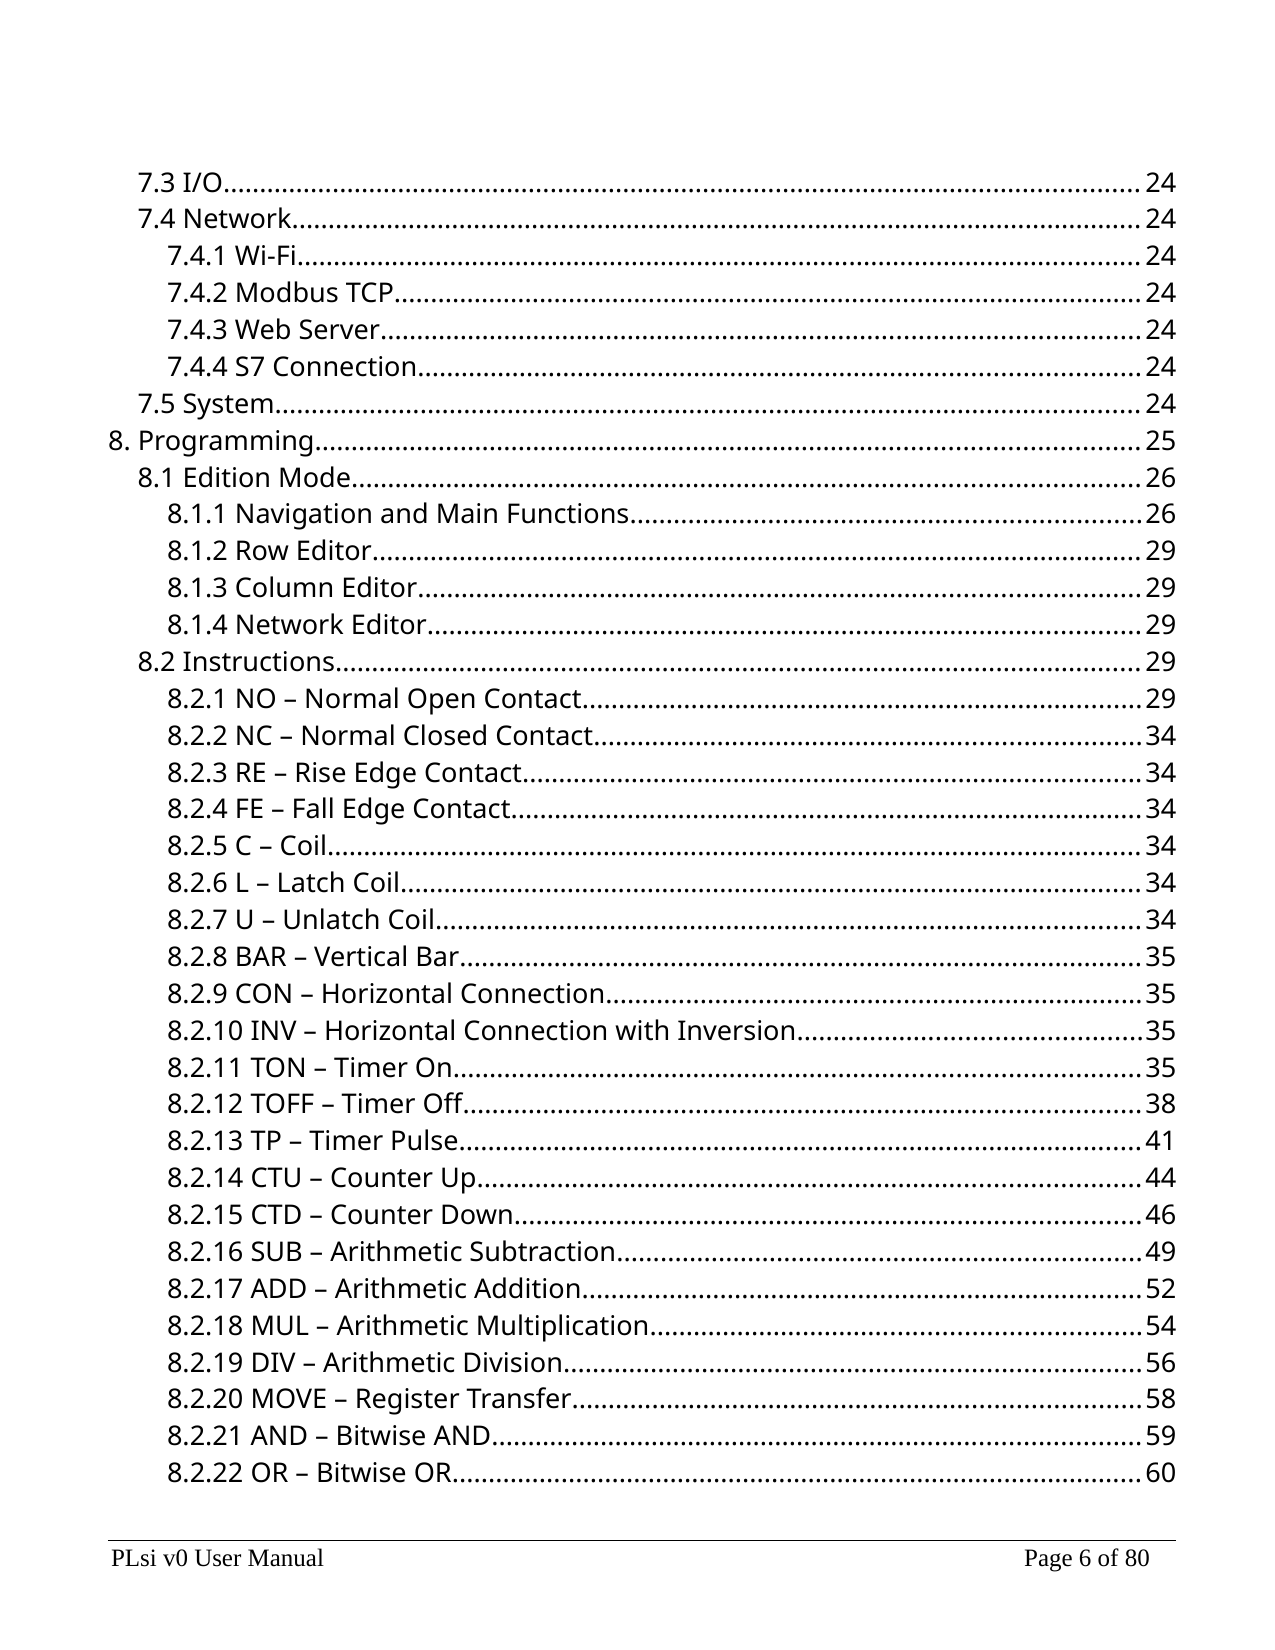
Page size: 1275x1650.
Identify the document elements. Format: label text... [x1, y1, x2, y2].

text 8.2.10 INV – Horizontal Connection with Inversion 35 [167, 1011, 1176, 1048]
text 8.2.15 CTD – Counter Down 46 [167, 1196, 1176, 1232]
text 7.3 I/O 24 [137, 163, 1176, 200]
text 8.2.14 CTU – Counter Up 44 [167, 1159, 1176, 1196]
text 8.2.21 AND – Bitwise AND 59 [167, 1417, 1176, 1454]
text 8.2.3 RE – Rise Edge Contact 34 [167, 753, 1176, 790]
text 8.2.22 OR – Bitwise OR 60 [167, 1454, 1176, 1491]
text 8.2.4 FE – Fall Edge Contact 34 [167, 790, 1176, 827]
text 7.4 Network 24 [137, 200, 1176, 237]
text 8.2.6 L – Latch Coil 34 [167, 864, 1176, 901]
text 7.4.3 Web Server 24 [167, 311, 1176, 347]
text 8.1.3 Column Editor 29 [167, 569, 1176, 606]
text 8.2.8 BAR – Vertical Bar 35 [167, 937, 1176, 974]
text 8.2.11 TON – Timer On 35 [167, 1048, 1176, 1085]
text 8.2.5 C – Coil 34 [167, 827, 1176, 864]
text 7.5 System 24 [137, 384, 1176, 421]
text 8.2.1 NO – Normal Open Contact 29 [167, 679, 1176, 716]
text 8.2.20 MOVE – Register Transfer 58 [167, 1380, 1176, 1417]
text 8.2.18 MUL – Arithmetic Multiplication 54 [167, 1306, 1176, 1343]
text 7.4.4 S7 Connection 24 [167, 347, 1176, 384]
text 8.1.2 Row Editor 29 [167, 532, 1176, 569]
text 8.2.9 CON – Horizontal Connection 35 [167, 974, 1176, 1011]
text 8.2.17 ADD – Arithmetic Addition 52 [167, 1269, 1176, 1306]
text 8.2.16 SUB – Arithmetic Subtraction 49 [167, 1232, 1176, 1269]
text 8.2.12 TOFF – Timer Off 38 [167, 1085, 1176, 1122]
text 7.4.2 Modbus TCP 24 [167, 274, 1176, 311]
text 8.1 Edition Mode 26 [137, 458, 1176, 495]
text 8.2.19 DIV – Arithmetic Division 56 [167, 1343, 1176, 1380]
text 8.2 Instructions 29 [137, 642, 1176, 679]
text 8.2.13 TP – Timer Pulse 41 [167, 1122, 1176, 1159]
text 7.4.1 Wi-Fi 24 [167, 237, 1176, 274]
text 8.2.2 NC – Normal Closed Contact 34 [167, 716, 1176, 753]
text 8.1.1 Navigation and Main Functions 26 [167, 495, 1176, 532]
text 8. Programming 25 [108, 421, 1176, 458]
text 8.1.4 Network Editor 29 [167, 606, 1176, 642]
text 8.2.7 U – Unlatch Coil 34 [167, 901, 1176, 937]
